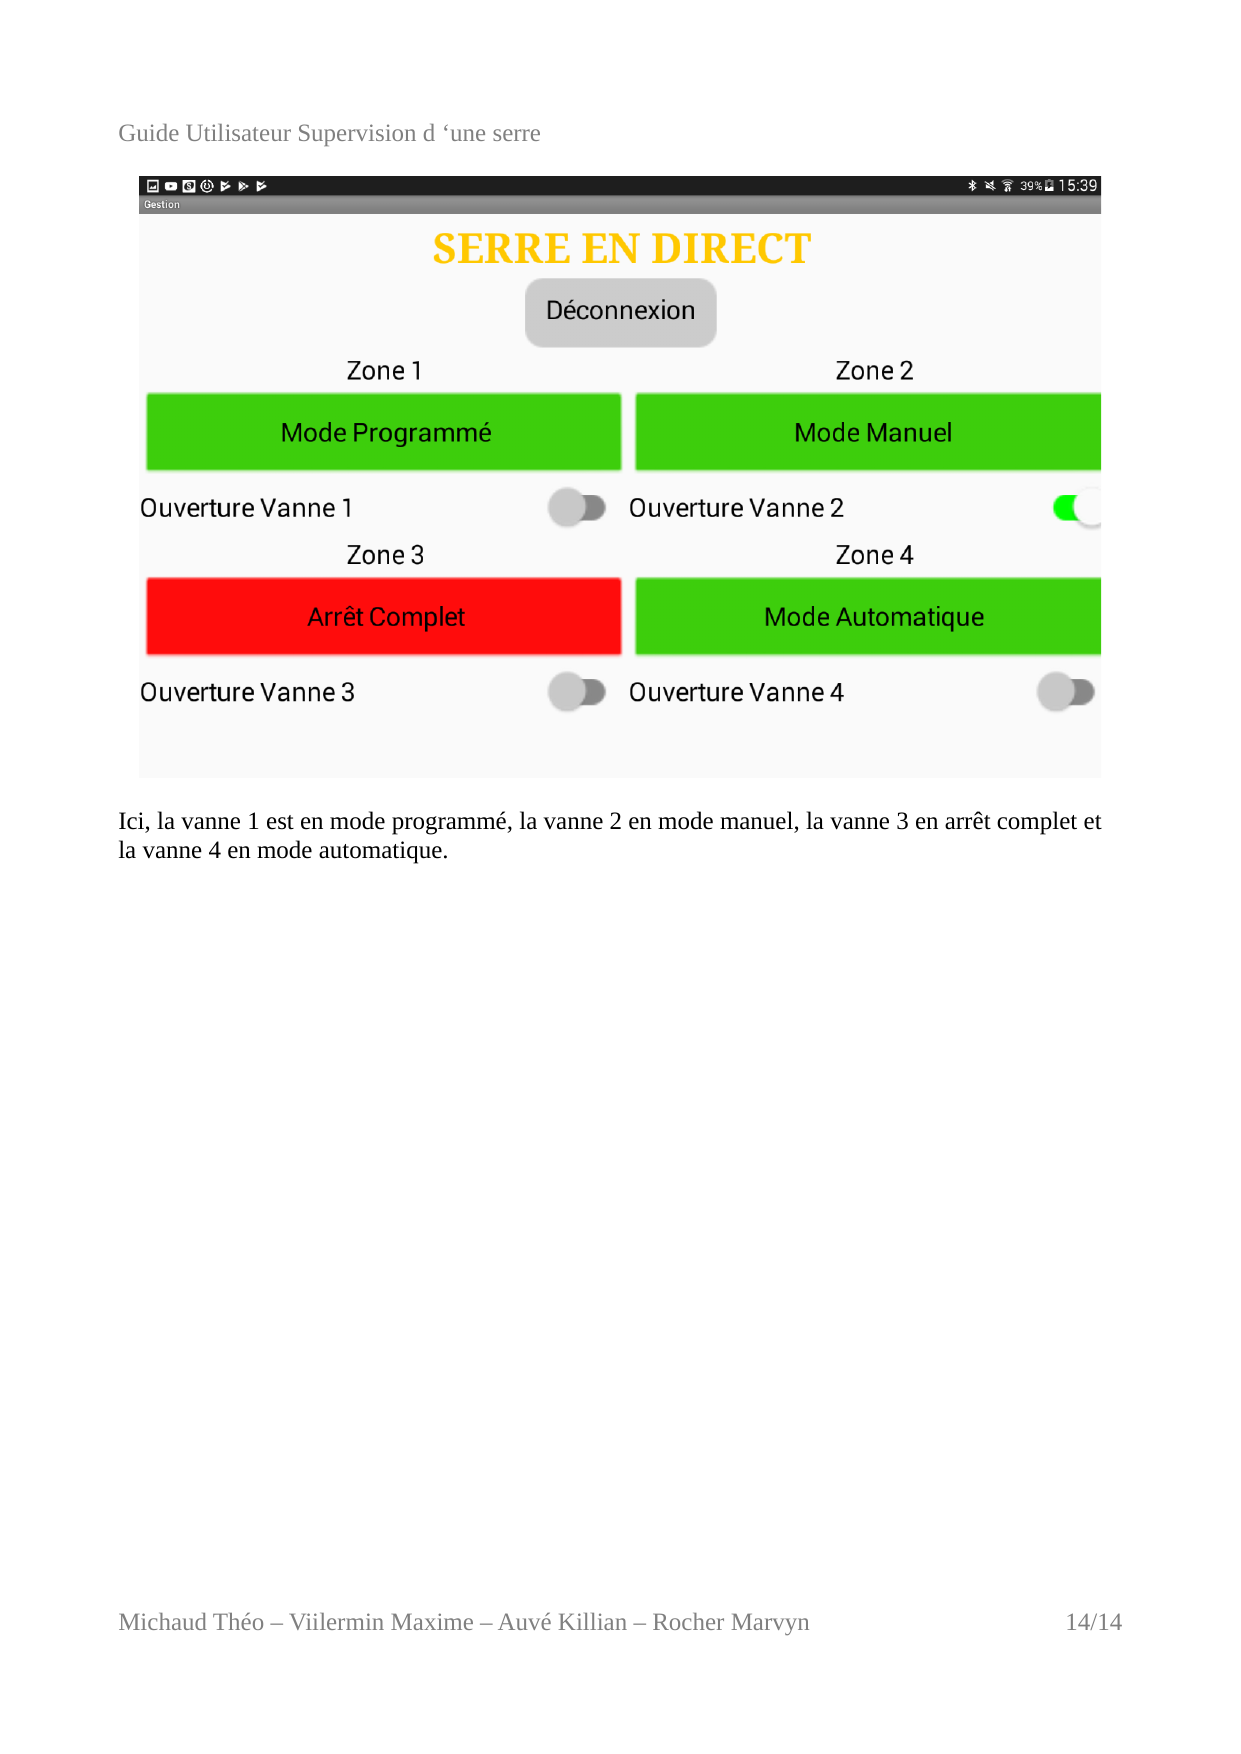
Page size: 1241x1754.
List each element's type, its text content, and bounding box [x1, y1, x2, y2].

text Ici, la vanne 1 est en mode programmé, la vanne 2 en mode manuel, la vanne 3 en arrêt complet et la vanne 4 en mode automatique. [118, 806, 1122, 864]
picture [139, 176, 1102, 778]
